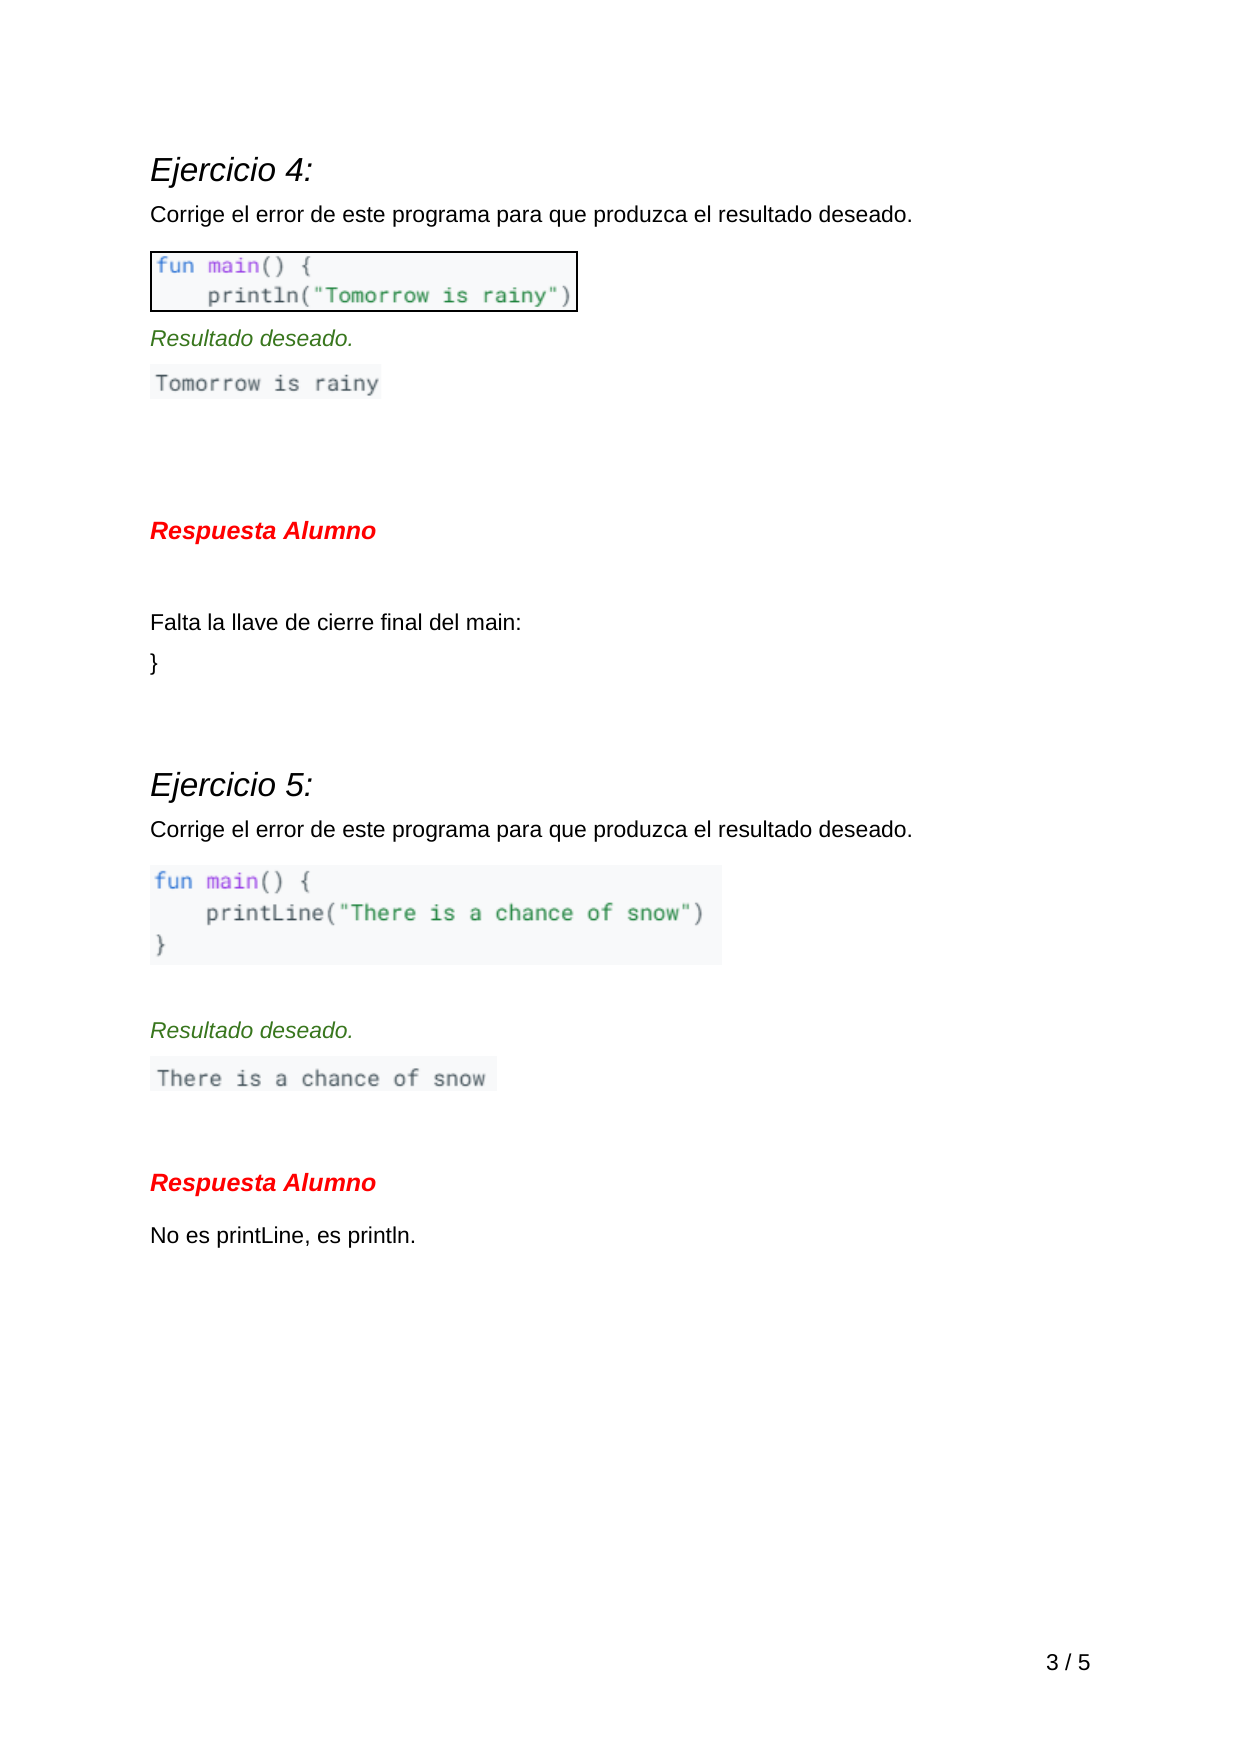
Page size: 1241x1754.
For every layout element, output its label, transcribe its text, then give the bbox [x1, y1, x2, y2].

subtitle Respuesta Alumno [150, 516, 1090, 544]
subtitle Ejercicio 5: [150, 765, 1090, 803]
picture [150, 865, 722, 965]
text No es printLine, es println. [150, 1222, 1090, 1248]
picture [150, 364, 382, 399]
subtitle Ejercicio 4: [150, 150, 1090, 188]
text Resultado deseado. [150, 1017, 1090, 1043]
text Corrige el error de este programa para que produzca el resultado deseado. [150, 816, 1090, 842]
text Corrige el error de este programa para que produzca el resultado deseado. [150, 201, 1090, 227]
text Resultado deseado. [150, 325, 1090, 351]
picture [150, 1056, 497, 1091]
picture [152, 253, 576, 310]
text } [150, 648, 1090, 675]
text Falta la llave de cierre final del main: [150, 609, 1090, 635]
subtitle Respuesta Alumno [150, 1168, 1090, 1197]
